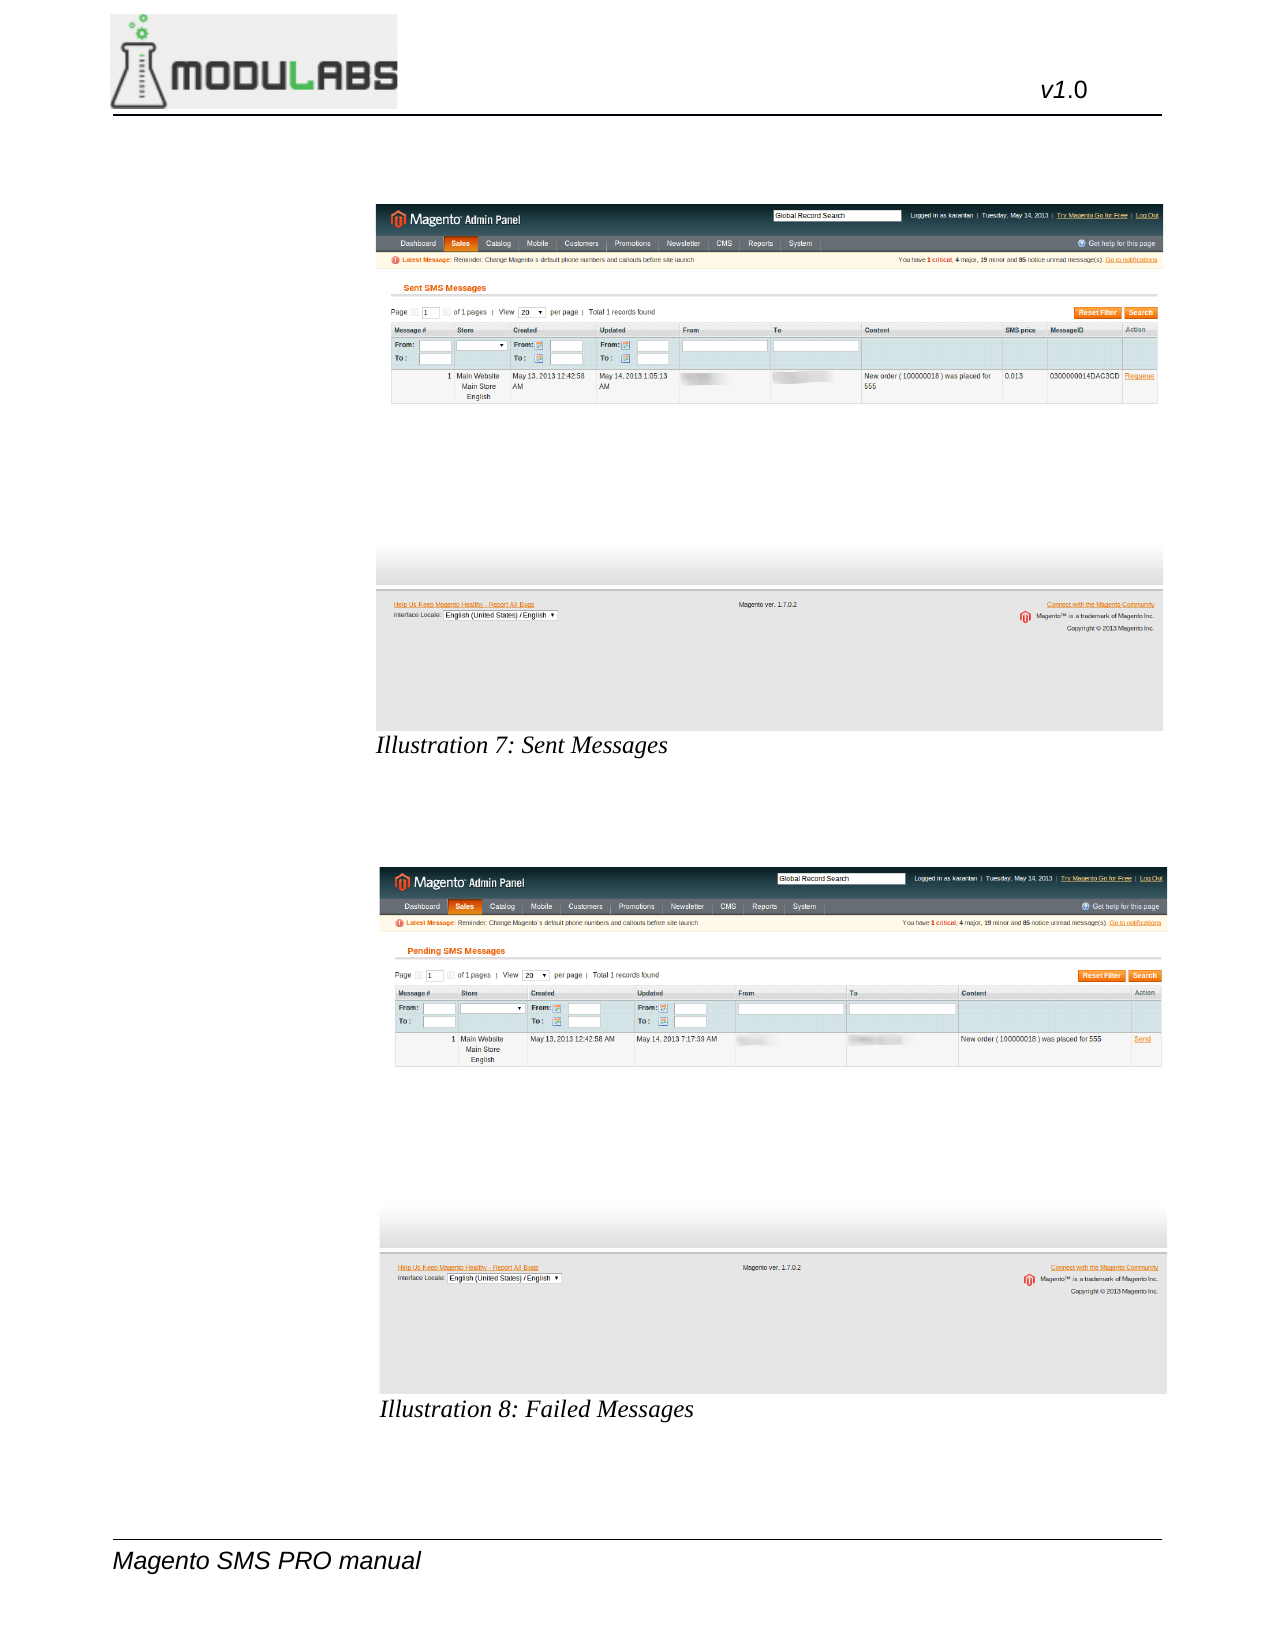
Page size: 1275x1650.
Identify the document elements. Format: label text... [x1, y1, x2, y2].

picture [375, 204, 1164, 731]
text Illustration 8: Failed Messages [379, 1394, 1167, 1422]
picture [379, 867, 1168, 1394]
picture [110, 14, 398, 109]
list Illustration 7: Sent Messages [376, 731, 1163, 759]
